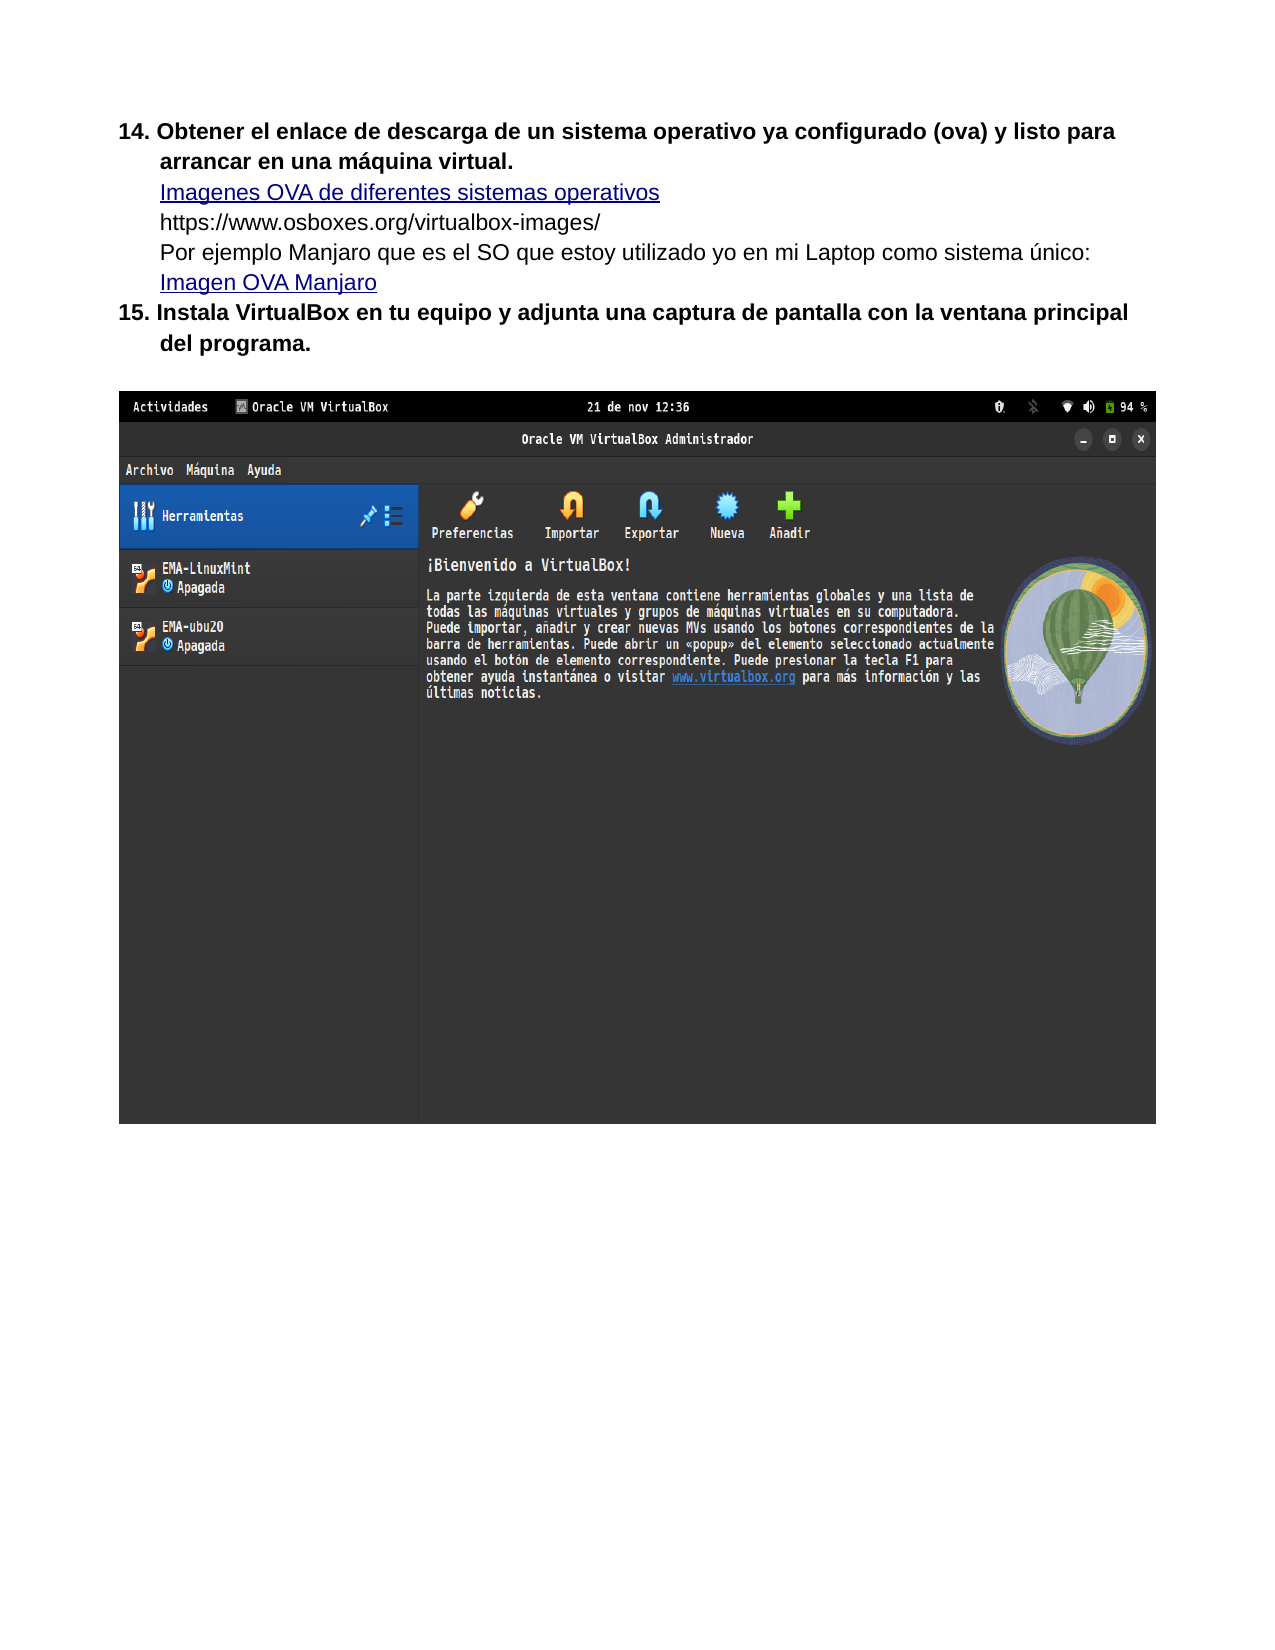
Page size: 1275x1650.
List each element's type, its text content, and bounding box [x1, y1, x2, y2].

list Por ejemplo Manjaro que es el SO que estoy utilizado yo en mi Laptop como sistema único: Imagen OVA Manjaro [118, 239, 1157, 296]
list Obtener el enlace de descarga de un sistema operativo ya configurado (ova) y listo para arrancar en una máquina virtual. [118, 118, 1157, 175]
list https://www.osboxes.org/virtualbox-images/ [118, 209, 1157, 235]
list Imagenes OVA de diferentes sistemas operativos [118, 178, 1157, 205]
list Instala VirtualBox en tu equipo y adjunta una captura de pantalla con la ventana principal del programa. [118, 299, 1157, 386]
picture [119, 391, 1156, 1124]
